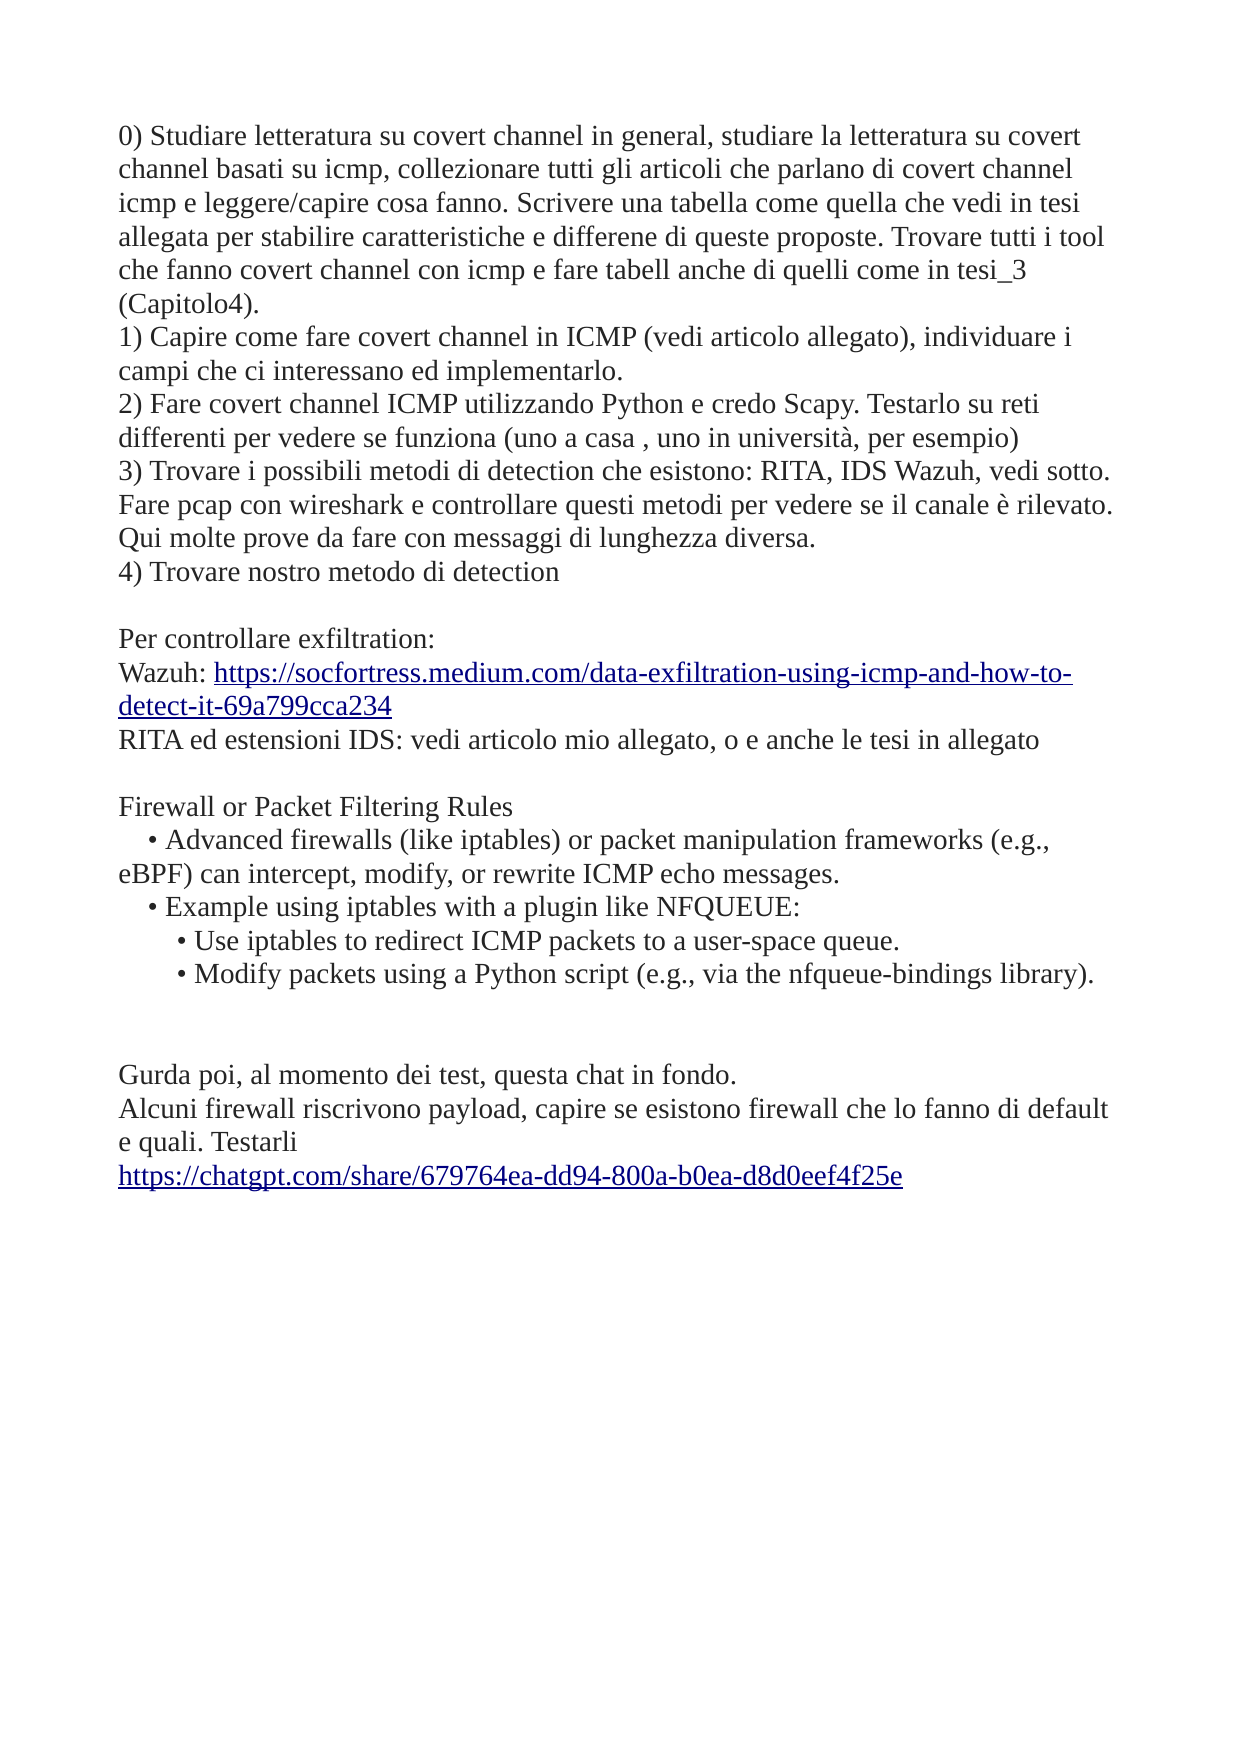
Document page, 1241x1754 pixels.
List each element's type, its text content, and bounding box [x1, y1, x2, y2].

text 0) Studiare letteratura su covert channel in general, studiare la letteratura su covert channel basati su icmp, collezionare tutti gli articoli che parlano di covert channel icmp e leggere/capire cosa fanno. Scrivere una tabella come quella che vedi in tesi allegata per stabilire caratteristiche e differene di queste proposte. Trovare tutti i tool che fanno covert channel con icmp e fare tabell anche di quelli come in tesi_3 (Capitolo4). 1) Capire come fare covert channel in ICMP (vedi articolo allegato), individuare i campi che ci interessano ed implementarlo. 2) Fare covert channel ICMP utilizzando Python e credo Scapy. Testarlo su reti differenti per vedere se funziona (uno a casa , uno in università, per esempio) 3) Trovare i possibili metodi di detection che esistono: RITA, IDS Wazuh, vedi sotto. Fare pcap con wireshark e controllare questi metodi per vedere se il canale è rilevato. Qui molte prove da fare con messaggi di lunghezza diversa. 4) Trovare nostro metodo di detection Per controllare exfiltration: Wazuh: https://socfortress.medium.com/data-exfiltration-using-icmp-and-how-to-detect-it-69a799cca234 RITA ed estensioni IDS: vedi articolo mio allegato, o e anche le tesi in allegato Firewall or Packet Filtering Rules • Advanced firewalls (like iptables) or packet manipulation frameworks (e.g., eBPF) can intercept, modify, or rewrite ICMP echo messages. • Example using iptables with a plugin like NFQUEUE: • Use iptables to redirect ICMP packets to a user-space queue. • Modify packets using a Python script (e.g., via the nfqueue-bindings library). Gurda poi, al momento dei test, questa chat in fondo. Alcuni firewall riscrivono payload, capire se esistono firewall che lo fanno di default e quali. Testarli https://chatgpt.com/share/679764ea-dd94-800a-b0ea-d8d0eef4f25e [118, 118, 1122, 1191]
